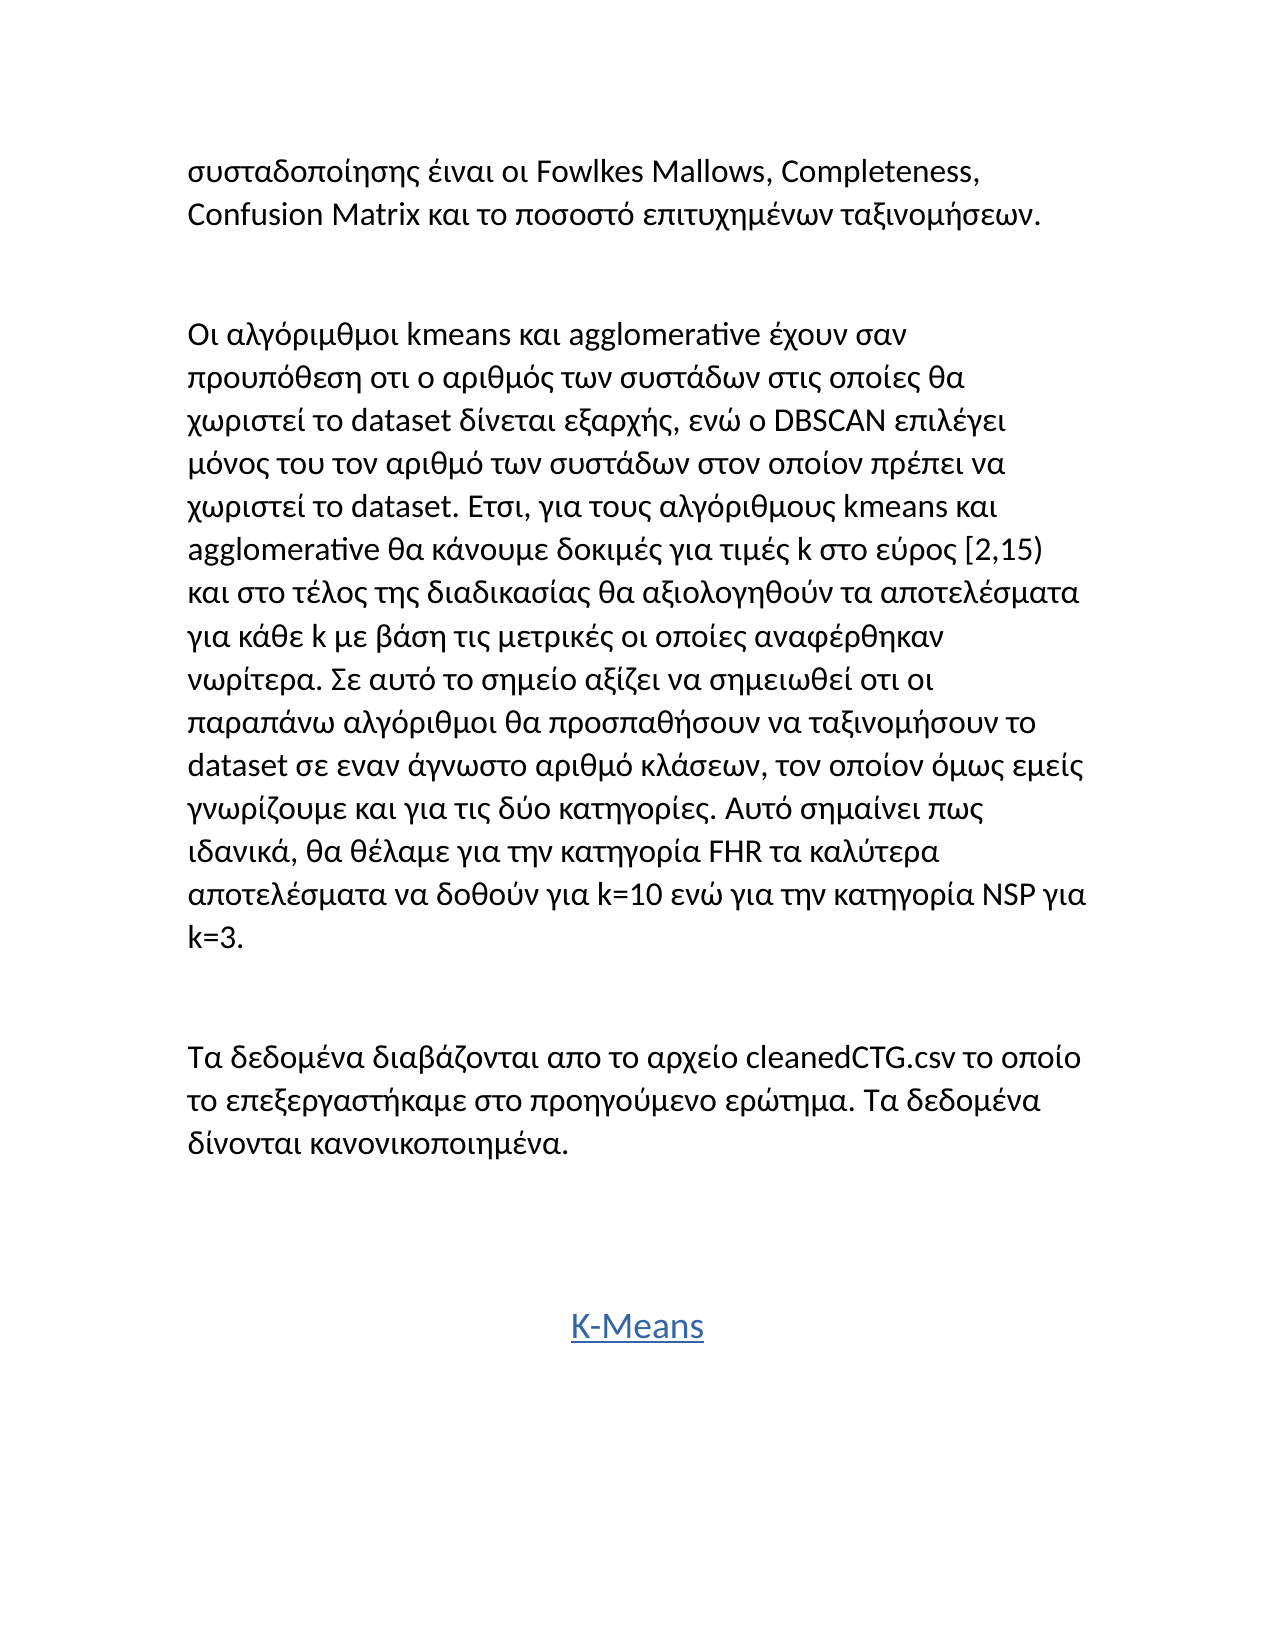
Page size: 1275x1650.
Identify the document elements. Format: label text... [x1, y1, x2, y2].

text συσταδοποίησης έιναι οι Fowlkes Mallows, Completeness, Confusion Matrix και το ποσοστό επιτυχημένων ταξινομήσεων. [187, 150, 1087, 234]
text K-Means [187, 1302, 1087, 1347]
text Τα δεδομένα διαβάζονται απο το αρχείο cleanedCTG.csv το οποίο το επεξεργαστήκαμε στο προηγούμενο ερώτημα. Τα δεδομένα δίνονται κανονικοποιημένα. [187, 1036, 1087, 1163]
text Οι αλγόριμθμοι kmeans και agglomerative έχουν σαν προυπόθεση οτι ο αριθμός των συστάδων στις οποίες θα χωριστεί το dataset δίνεται εξαρχής, ενώ ο DBSCAN επιλέγει μόνος του τον αριθμό των συστάδων στον οποίον πρέπει να χωριστεί το dataset. Ετσι, για τους αλγόριθμους kmeans και agglomerative θα κάνουμε δοκιμές για τιμές k στο εύρος [2,15) και στο τέλος της διαδικασίας θα αξιολογηθούν τα αποτελέσματα για κάθε k με βάση τις μετρικές οι οποίες αναφέρθηκαν νωρίτερα. Σε αυτό το σημείο αξίζει να σημειωθεί οτι οι παραπάνω αλγόριθμοι θα προσπαθήσουν να ταξινομήσουν το dataset σε εναν άγνωστο αριθμό κλάσεων, τον οποίον όμως εμείς γνωρίζουμε και για τις δύο κατηγορίες. Αυτό σημαίνει πως ιδανικά, θα θέλαμε για την κατηγορία FHR τα καλύτερα αποτελέσματα να δοθούν για k=10 ενώ για την κατηγορία NSP για k=3. [187, 313, 1087, 957]
